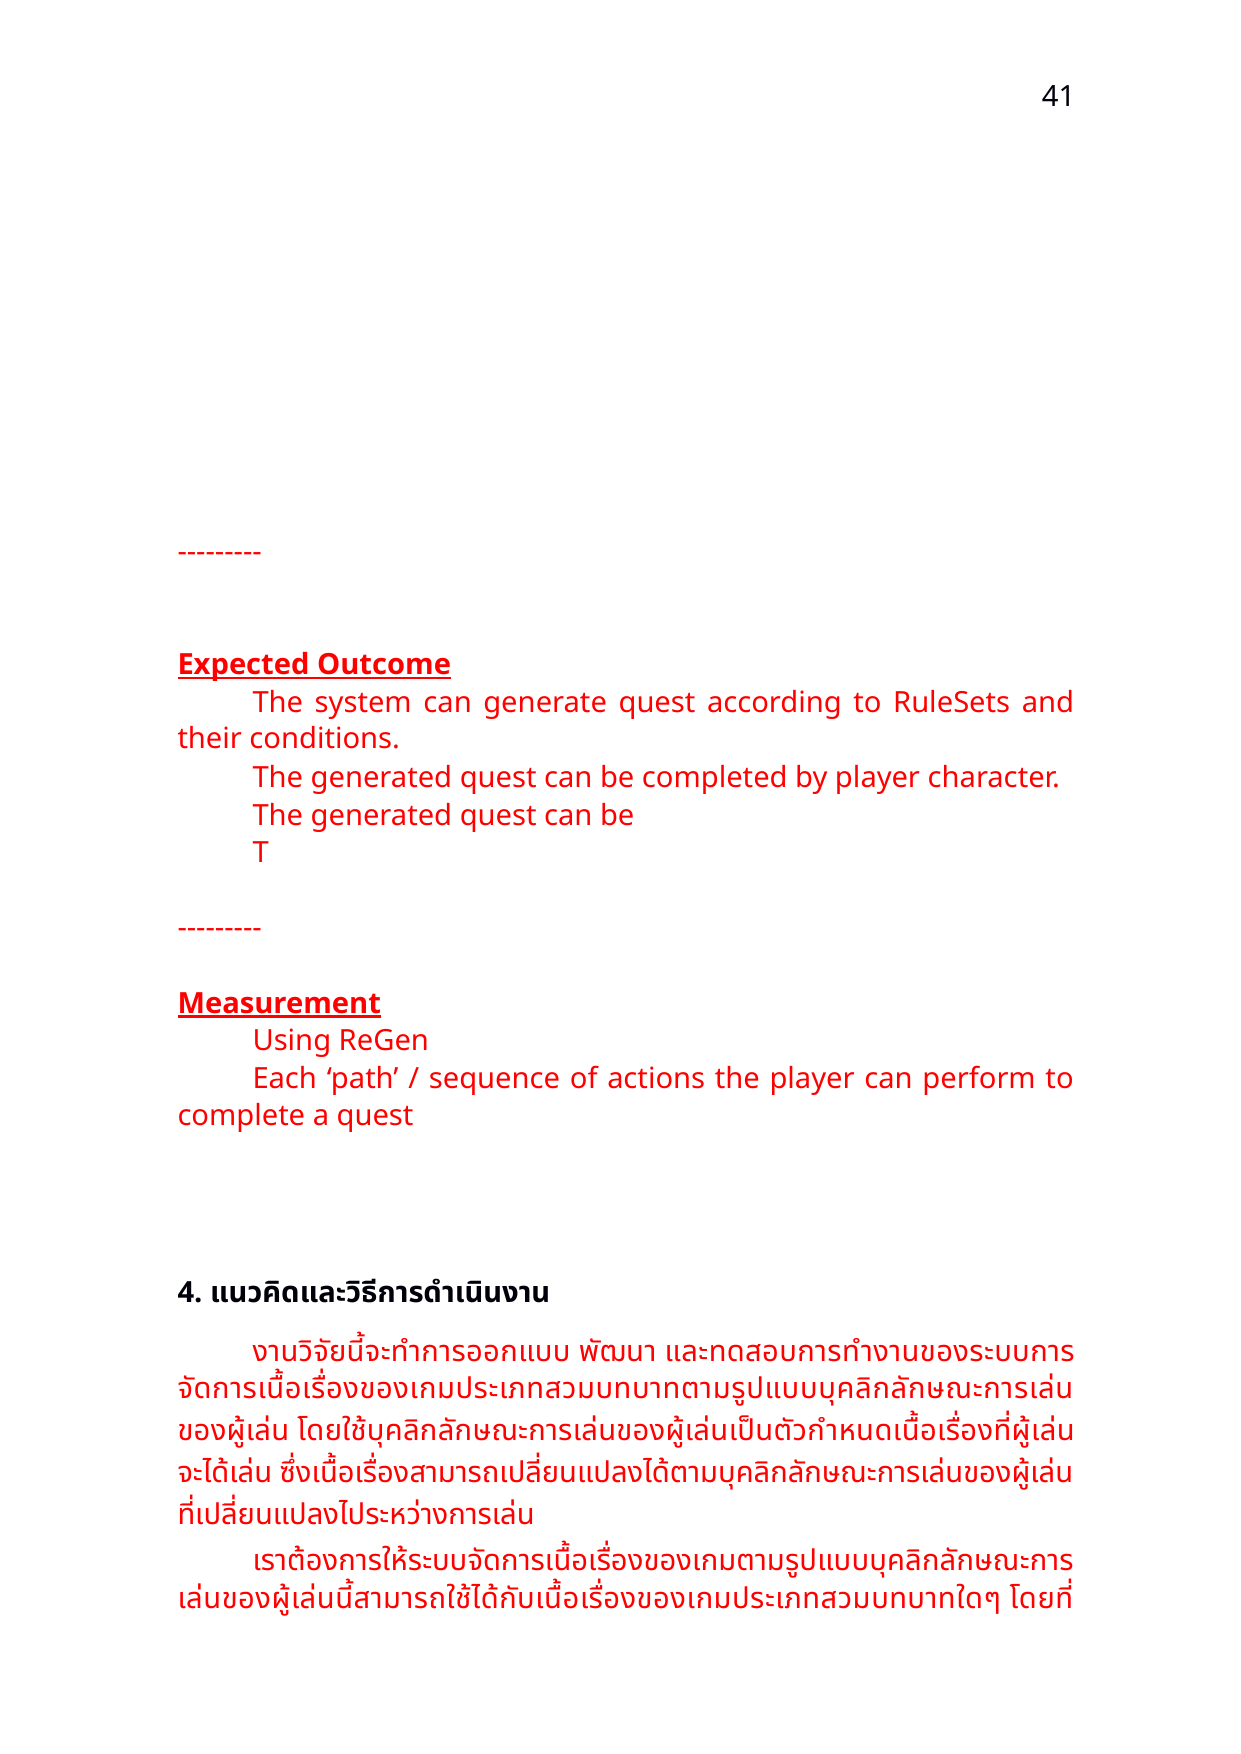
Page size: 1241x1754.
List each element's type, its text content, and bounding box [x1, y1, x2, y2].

text The generated quest can be completed by player character. [177, 757, 1075, 795]
text --------- [177, 532, 1075, 569]
text งานวิจัยนี้จะทำการออกแบบ พัฒนา และทดสอบการทำงานของระบบการจัดการเนื้อเรื่องของเกมประเภทสวมบทบาทตามรูปแบบบุคลิกลักษณะการเล่นของผู้เล่น โดยใช้บุคลิกลักษณะการเล่นของผู้เล่นเป็นตัวกำหนดเนื้อเรื่องที่ผู้เล่นจะได้เล่น ซึ่งเนื้อเรื่องสามารถเปลี่ยนแปลงได้ตามบุคลิกลักษณะการเล่นของผู้เล่นที่เปลี่ยนแปลงไประหว่างการเล่น [177, 1328, 1075, 1537]
text The system can generate quest according to RuleSets and their conditions. [177, 682, 1075, 757]
text Using ReGen [177, 1021, 1075, 1058]
text 4. แนวคิดและวิธีการดำเนินงาน [177, 1271, 1075, 1316]
text Measurement [177, 983, 1075, 1021]
text T [177, 833, 1075, 870]
text Each ‘path’ / sequence of actions the player can perform to complete a quest [177, 1058, 1075, 1134]
text The generated quest can be [177, 795, 1075, 833]
text เราต้องการให้ระบบจัดการเนื้อเรื่องของเกมตามรูปแบบบุคลิกลักษณะการเล่นของผู้เล่นนี้สามารถใช้ได้กับเนื้อเรื่องของเกมประเภทสวมบทบาทใดๆ โดยที่ [177, 1537, 1075, 1621]
text --------- [177, 908, 1075, 946]
text Expected Outcome [177, 644, 1075, 682]
